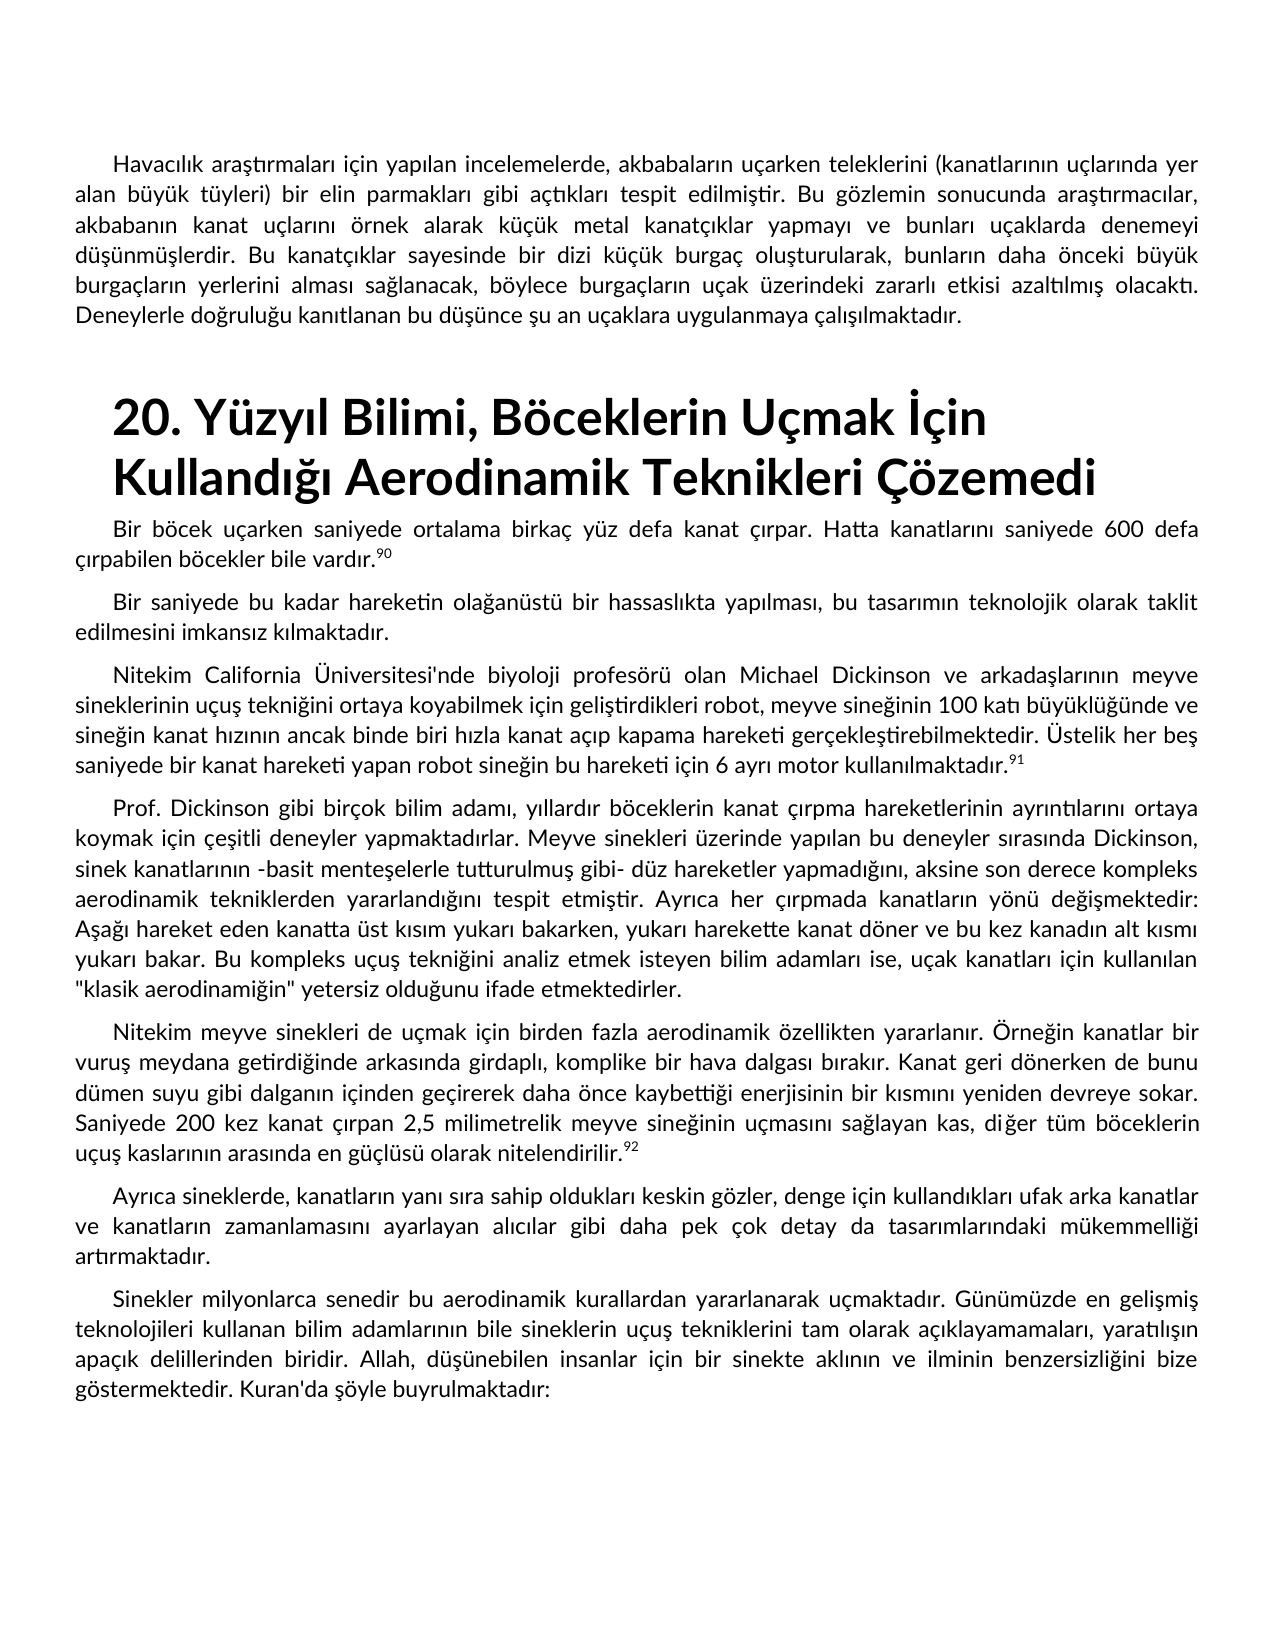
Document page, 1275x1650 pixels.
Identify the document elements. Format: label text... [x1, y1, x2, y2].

text Sinekler milyonlarca senedir bu aerodinamik kurallardan yararlanarak uçmaktadır. Günümüzde en gelişmiş teknolojileri kullanan bilim adamlarının bile sineklerin uçuş tekniklerini tam olarak açıklayamamaları, yaratılışın apaçık delillerinden biridir. Allah, düşünebilen insanlar için bir sinekte aklının ve ilminin benzersizliğini bize göstermektedir. Kuran'da şöyle buyrulmaktadır: [75, 1284, 1200, 1403]
text Nitekim meyve sinekleri de uçmak için birden fazla aerodinamik özellikten yararlanır. Örneğin kanatlar bir vuruş meydana getirdiğinde arkasında girdaplı, komplike bir hava dalgası bırakır. Kanat geri dönerken de bunu dümen suyu gibi dalganın içinden geçirerek daha önce kaybettiği enerjisinin bir kısmını yeniden devreye sokar. Saniyede 200 kez kanat çırpan 2,5 milimetrelik meyve sineğinin uçmasını sağlayan kas, diğer tüm böceklerin uçuş kaslarının arasında en güçlüsü olarak nitelendirilir.92 [75, 1018, 1200, 1166]
subtitle 20. Yüzyıl Bilimi, Böceklerin Uçmak İçin Kullandığı Aerodinamik Teknikleri Çözemedi [112, 386, 1200, 506]
text Nitekim California Üniversitesi'nde biyoloji profesörü olan Michael Dickinson ve arkadaşlarının meyve sineklerinin uçuş tekniğini ortaya koyabilmek için geliştirdikleri robot, meyve sineğinin 100 katı büyüklüğünde ve sineğin kanat hızının ancak binde biri hızla kanat açıp kapama hareketi gerçekleştirebilmektedir. Üstelik her beş saniyede bir kanat hareketi yapan robot sineğin bu hareketi için 6 ayrı motor kullanılmaktadır.91 [75, 661, 1200, 779]
text Bir böcek uçarken saniyede ortalama birkaç yüz defa kanat çırpar. Hatta kanatlarını saniyede 600 defa çırpabilen böcekler bile vardır.90 [75, 515, 1200, 572]
text Bir saniyede bu kadar hareketin olağanüstü bir hassaslıkta yapılması, bu tasarımın teknolojik olarak taklit edilmesini imkansız kılmaktadır. [75, 588, 1200, 645]
text Havacılık araştırmaları için yapılan incelemelerde, akbabaların uçarken teleklerini (kanatlarının uçlarında yer alan büyük tüyleri) bir elin parmakları gibi açtıkları tespit edilmiştir. Bu gözlemin sonucunda araştırmacılar, akbabanın kanat uçlarını örnek alarak küçük metal kanatçıklar yapmayı ve bunları uçaklarda denemeyi düşünmüşlerdir. Bu kanatçıklar sayesinde bir dizi küçük burgaç oluşturularak, bunların daha önceki büyük burgaçların yerlerini alması sağlanacak, böylece burgaçların uçak üzerindeki zararlı etkisi azaltılmış olacaktı. Deneylerle doğruluğu kanıtlanan bu düşünce şu an uçaklara uygulanmaya çalışılmaktadır. [75, 150, 1200, 328]
text Ayrıca sineklerde, kanatların yanı sıra sahip oldukları keskin gözler, denge için kullandıkları ufak arka kanatlar ve kanatların zamanlamasını ayarlayan alıcılar gibi daha pek çok detay da tasarımlarındaki mükemmelliği artırmaktadır. [75, 1181, 1200, 1269]
text Prof. Dickinson gibi birçok bilim adamı, yıllardır böceklerin kanat çırpma hareketlerinin ayrıntılarını ortaya koymak için çeşitli deneyler yapmaktadırlar. Meyve sinekleri üzerinde yapılan bu deneyler sırasında Dickinson, sinek kanatlarının -basit menteşelerle tutturulmuş gibi- düz hareketler yapmadığını, aksine son derece kompleks aerodinamik tekniklerden yararlandığını tespit etmiştir. Ayrıca her çırpmada kanatların yönü değişmektedir: Aşağı hareket eden kanatta üst kısım yukarı bakarken, yukarı harekette kanat döner ve bu kez kanadın alt kısmı yukarı bakar. Bu kompleks uçuş tekniğini analiz etmek isteyen bilim adamları ise, uçak kanatları için kullanılan "klasik aerodinamiğin" yetersiz olduğunu ifade etmektedirler. [75, 794, 1200, 1003]
